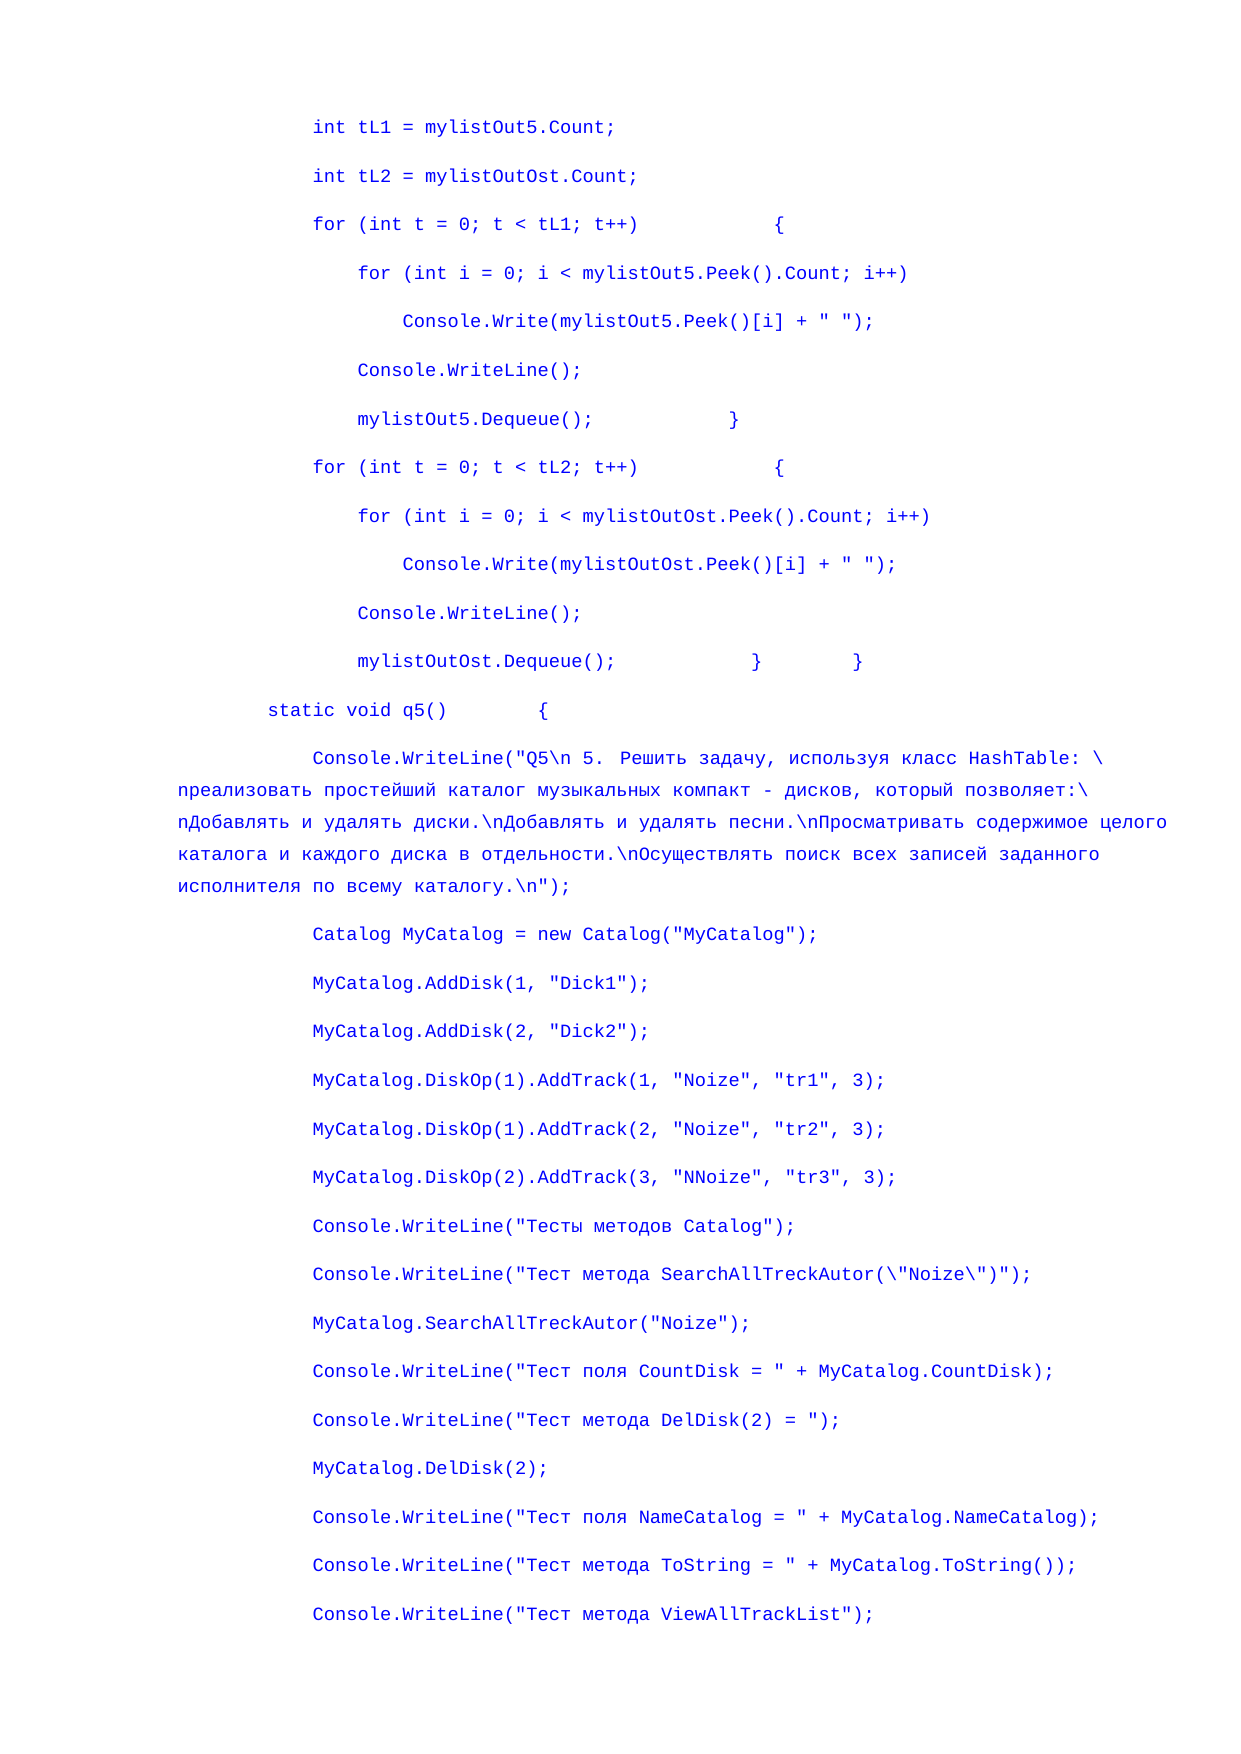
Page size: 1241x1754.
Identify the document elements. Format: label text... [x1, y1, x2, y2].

text Console.WriteLine("Тест метода DelDisk(2) = "); [177, 1411, 1181, 1432]
text Console.Write(mylistOutOst.Peek()[i] + " "); [177, 555, 1181, 576]
text Console.WriteLine("Тест метода ViewAllTrackList"); [177, 1605, 1181, 1626]
text Console.WriteLine(); [177, 361, 1181, 382]
text Console.WriteLine("Тест метода SearchAllTreckAutor(\"Noize\")"); [177, 1265, 1181, 1286]
text for (int t = 0; t < tL2; t++) { [177, 458, 1181, 479]
text MyCatalog.AddDisk(1, "Dick1"); [177, 974, 1181, 995]
text MyCatalog.DiskOp(1).AddTrack(2, "Noize", "tr2", 3); [177, 1119, 1181, 1141]
text Console.WriteLine(); [177, 603, 1181, 625]
text mylistOut5.Dequeue(); } [177, 409, 1181, 431]
text MyCatalog.SearchAllTreckAutor("Noize"); [177, 1313, 1181, 1335]
text Console.WriteLine("Тесты методов Catalog"); [177, 1216, 1181, 1238]
text int tL2 = mylistOutOst.Count; [177, 167, 1181, 188]
text mylistOutOst.Dequeue(); } } [177, 652, 1181, 673]
text Console.WriteLine("Тест поля NameCatalog = " + MyCatalog.NameCatalog); [177, 1508, 1181, 1529]
text Console.Write(mylistOut5.Peek()[i] + " "); [177, 312, 1181, 333]
text MyCatalog.AddDisk(2, "Dick2"); [177, 1022, 1181, 1043]
text int tL1 = mylistOut5.Count; [177, 118, 1181, 139]
text static void q5() { [177, 701, 1181, 722]
text Catalog MyCatalog = new Catalog("MyCatalog"); [177, 925, 1181, 946]
text for (int t = 0; t < tL1; t++) { [177, 215, 1181, 236]
text for (int i = 0; i < mylistOutOst.Peek().Count; i++) [177, 506, 1181, 528]
text MyCatalog.DiskOp(2).AddTrack(3, "NNoize", "tr3", 3); [177, 1168, 1181, 1189]
text Console.WriteLine("Тест поля CountDisk = " + MyCatalog.CountDisk); [177, 1362, 1181, 1383]
text MyCatalog.DelDisk(2); [177, 1459, 1181, 1480]
text Console.WriteLine("Q5\n 5. Решить задачу, используя класс HashTable: \nреализовать простейший каталог музыкальных компакт - дисков, который позволяет:\nДобавлять и удалять диски.\nДобавлять и удалять песни.\nПросматривать содержимое целого каталога и каждого диска в отдельности.\nОсуществлять поиск всех записей заданного исполнителя по всему каталогу.\n"); [177, 749, 1181, 898]
text Console.WriteLine("Тест метода ToString = " + MyCatalog.ToString()); [177, 1556, 1181, 1577]
text MyCatalog.DiskOp(1).AddTrack(1, "Noize", "tr1", 3); [177, 1071, 1181, 1092]
text for (int i = 0; i < mylistOut5.Peek().Count; i++) [177, 264, 1181, 285]
